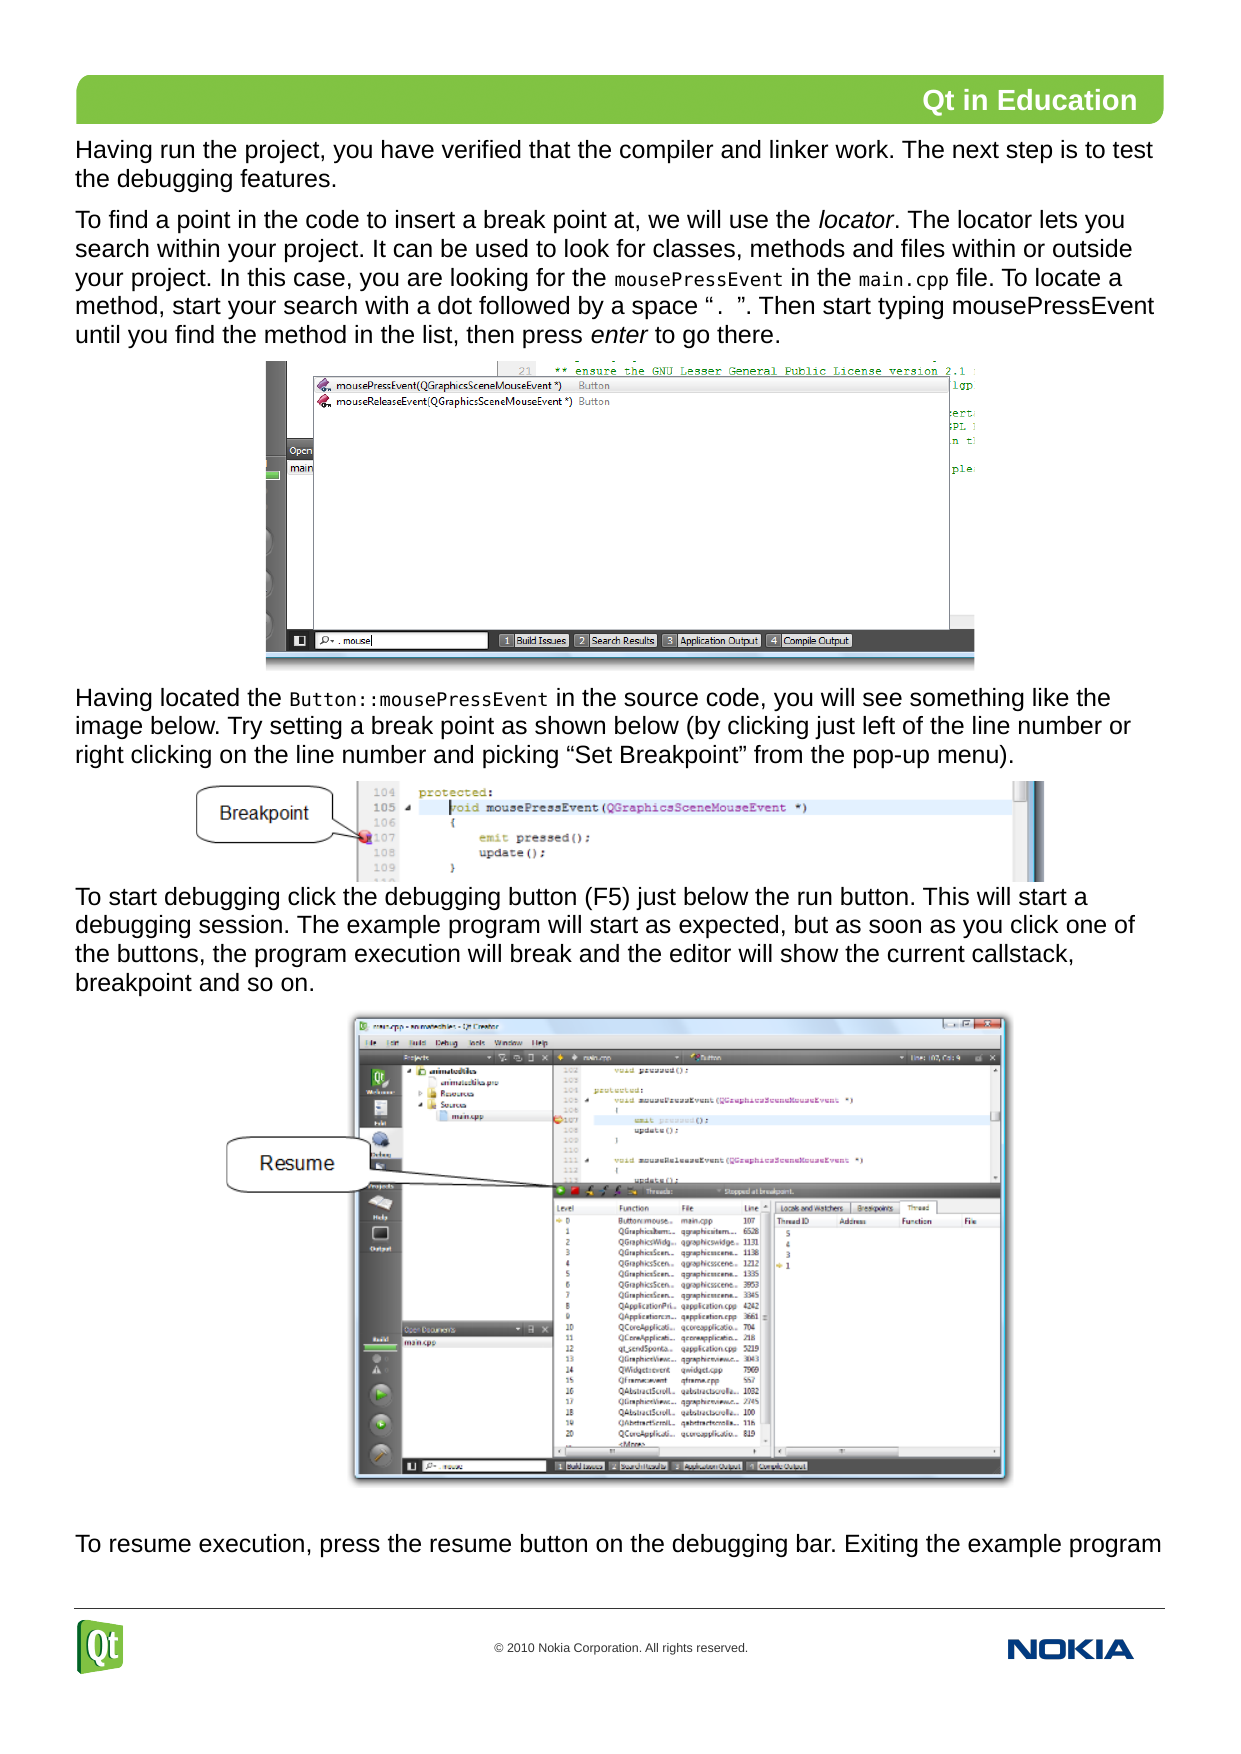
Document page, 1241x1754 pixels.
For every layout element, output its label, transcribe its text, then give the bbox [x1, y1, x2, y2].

picture [76, 75, 1164, 124]
text Having located the Button::mousePressEvent in the source code, you will see something like the image below. Try setting a break point as shown below (by clicking just left of the line number or right clicking on the line number and picking “Set Breakpoint” from the pop-up menu). [75, 683, 1165, 769]
text To resume execution, press the resume button on the debugging bar. Exiting the example program [75, 1529, 1165, 1558]
picture [196, 781, 1045, 882]
text Having run the project, you have verified that the compiler and linker work. The next step is to test the debugging features. [75, 135, 1165, 192]
text To find a point in the code to insert a break point at, we will use the locator. The locator lets you search within your project. It can be used to look for classes, methods and files within or outside your project. In this case, you are looking for the mousePressEvent in the main.cpp file. To locate a method, start your search with a dot followed by a space “. ”. Then start typing mousePressEvent until you find the method in the list, then press enter to go there. [75, 205, 1165, 349]
text To start debugging click the debugging button (F5) just below the run button. This will start a debugging session. The example program will start as expected, but as soon as you click one of the buttons, the program execution will break and the editor will show the current callstack, breakpoint and so on. [75, 781, 1165, 997]
picture [73, 1615, 127, 1679]
picture [978, 1610, 1164, 1688]
picture [226, 1009, 1014, 1488]
picture [265, 361, 975, 671]
